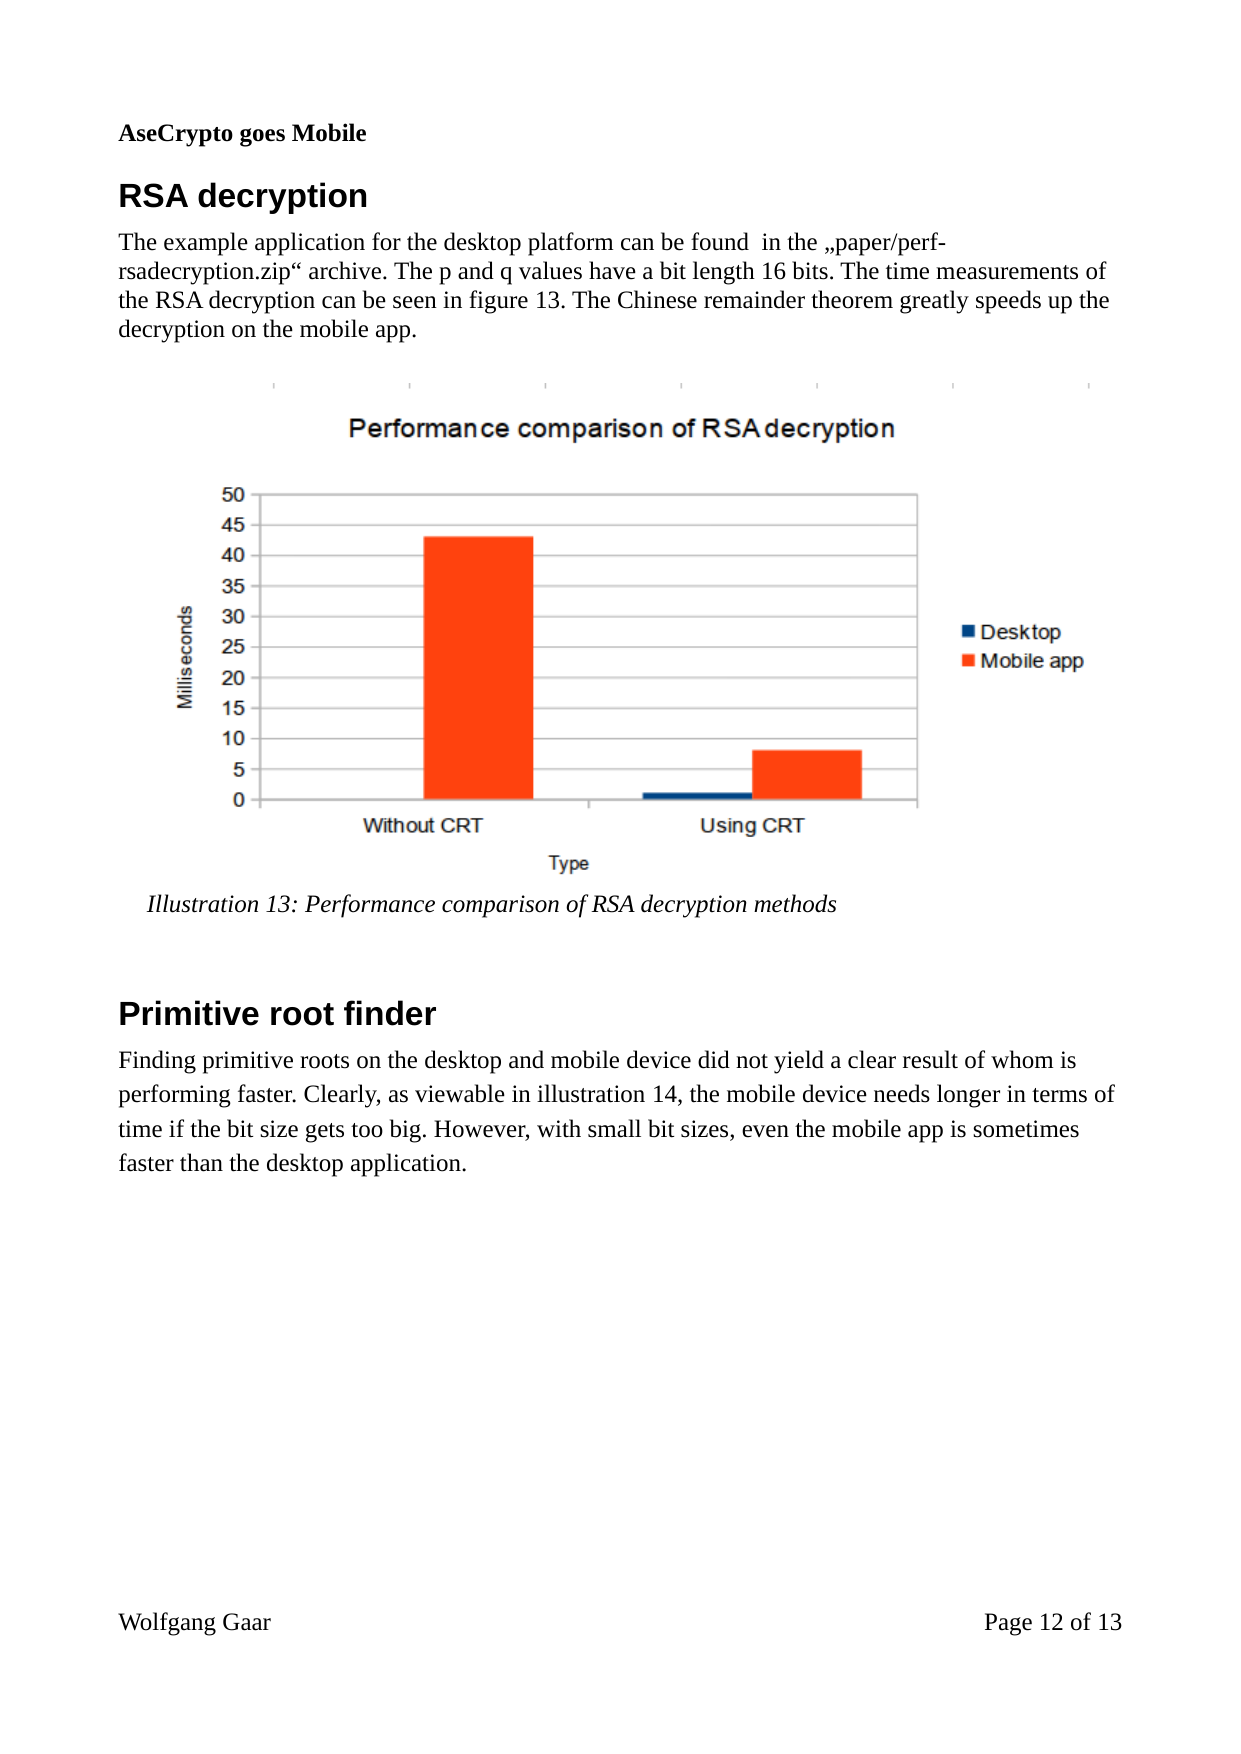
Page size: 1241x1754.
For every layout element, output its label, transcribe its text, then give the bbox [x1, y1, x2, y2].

subtitle RSA decryption [118, 176, 1122, 215]
subtitle Primitive root finder [118, 994, 1122, 1032]
text The example application for the desktop platform can be found in the „paper/perf-rsadecryption.zip“ archive. The p and q values have a bit length 16 bits. The time measurements of the RSA decryption can be seen in figure 13. The Chinese remainder theorem greatly speeds up the decryption on the mobile app. [118, 227, 1122, 342]
picture [146, 383, 1094, 890]
text Finding primitive roots on the desktop and mobile device did not yield a clear result of whom is performing faster. Clearly, as viewable in illustration 14, the mobile device needs longer in terms of time if the bit size gets too big. However, with small bit sizes, even the mobile app is sometimes faster than the desktop application. [118, 1045, 1122, 1177]
text Illustration 13: Performance comparison of RSA decryption methods [147, 890, 1094, 918]
